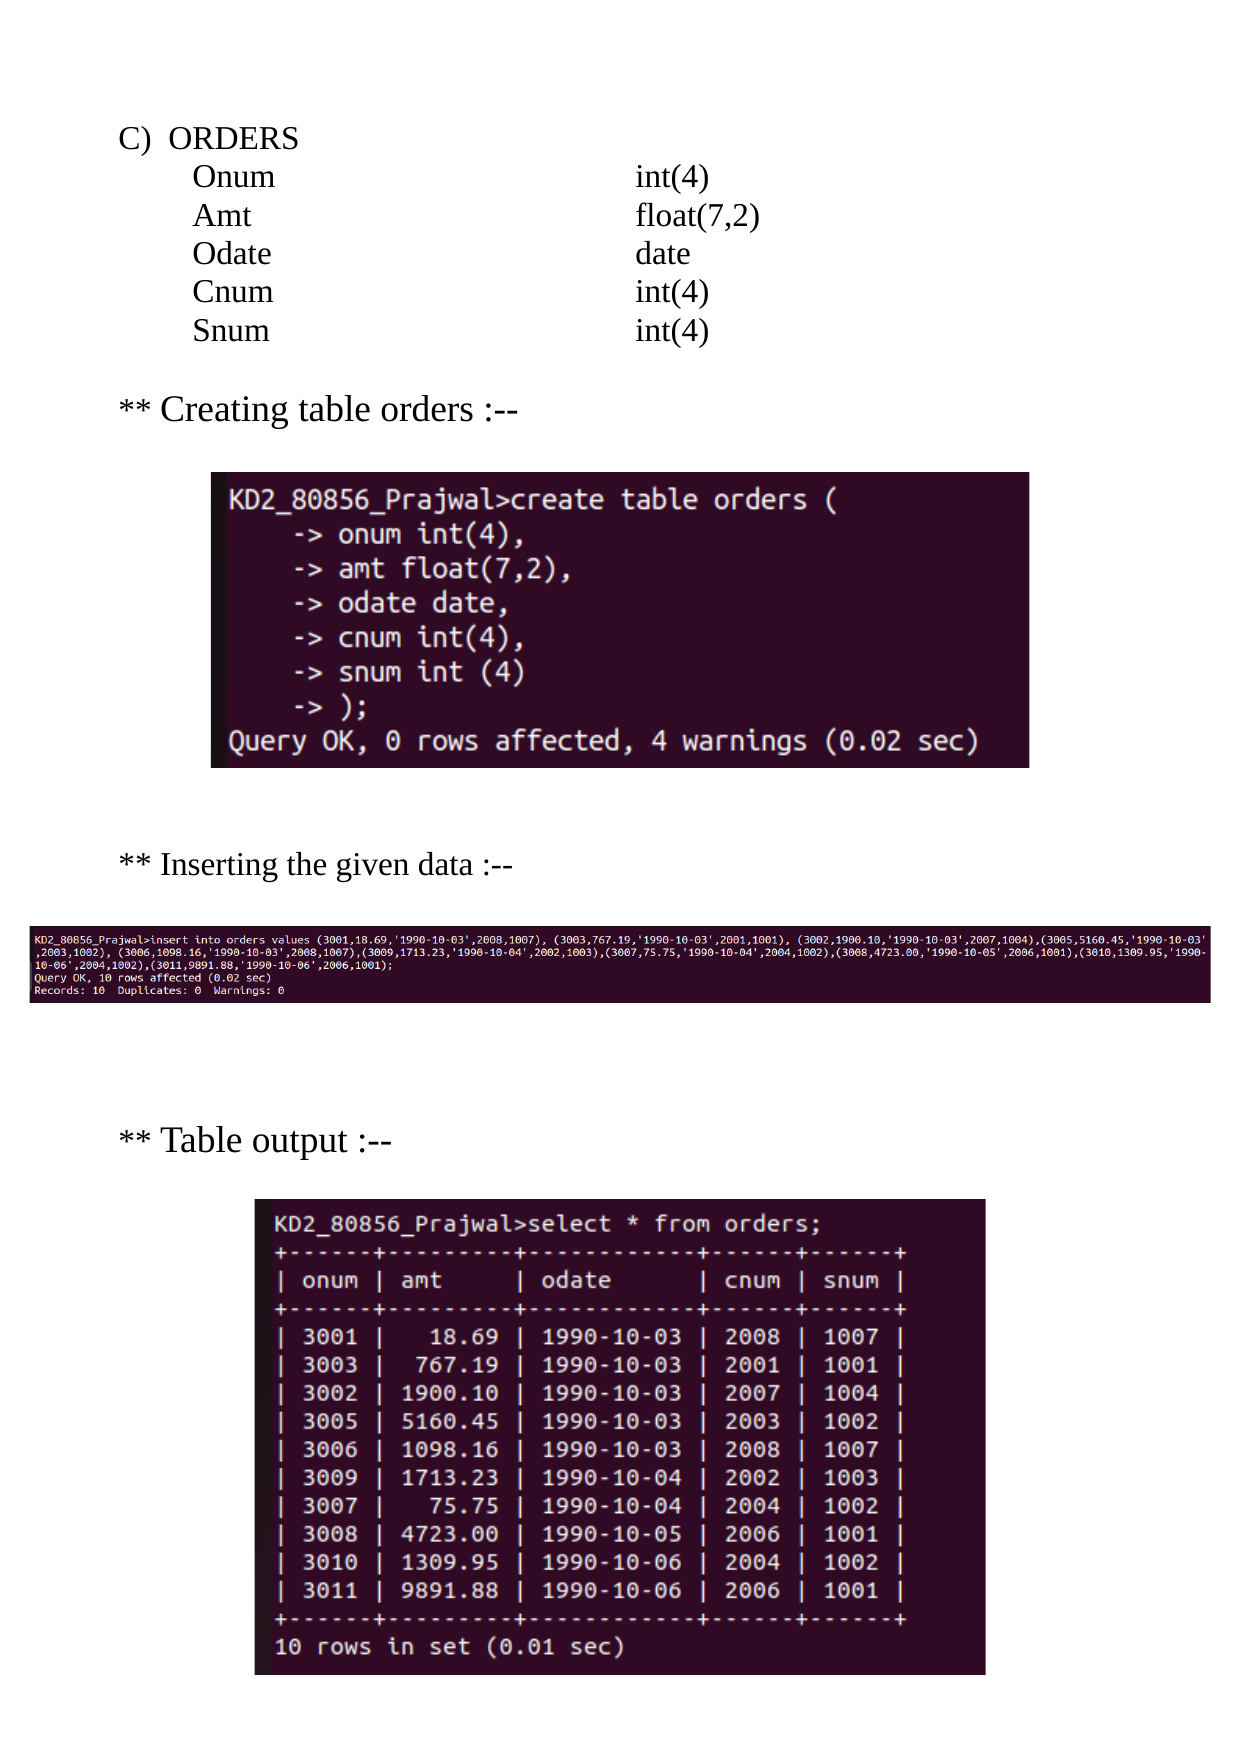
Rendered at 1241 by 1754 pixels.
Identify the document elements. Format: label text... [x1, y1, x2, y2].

text ** Creating table orders :-- [118, 386, 1122, 429]
text ** Table output :-- [118, 1118, 1122, 1161]
text Amt float(7,2) [118, 195, 1122, 233]
text Snum int(4) [118, 310, 1122, 348]
picture [29, 926, 1211, 1003]
text Odate date [118, 233, 1122, 271]
text ** Inserting the given data :-- [118, 845, 1122, 883]
text C) ORDERS [118, 118, 1122, 156]
text Cnum int(4) [118, 271, 1122, 310]
text Onum int(4) [118, 156, 1122, 195]
picture [254, 1199, 986, 1675]
picture [210, 472, 1030, 768]
